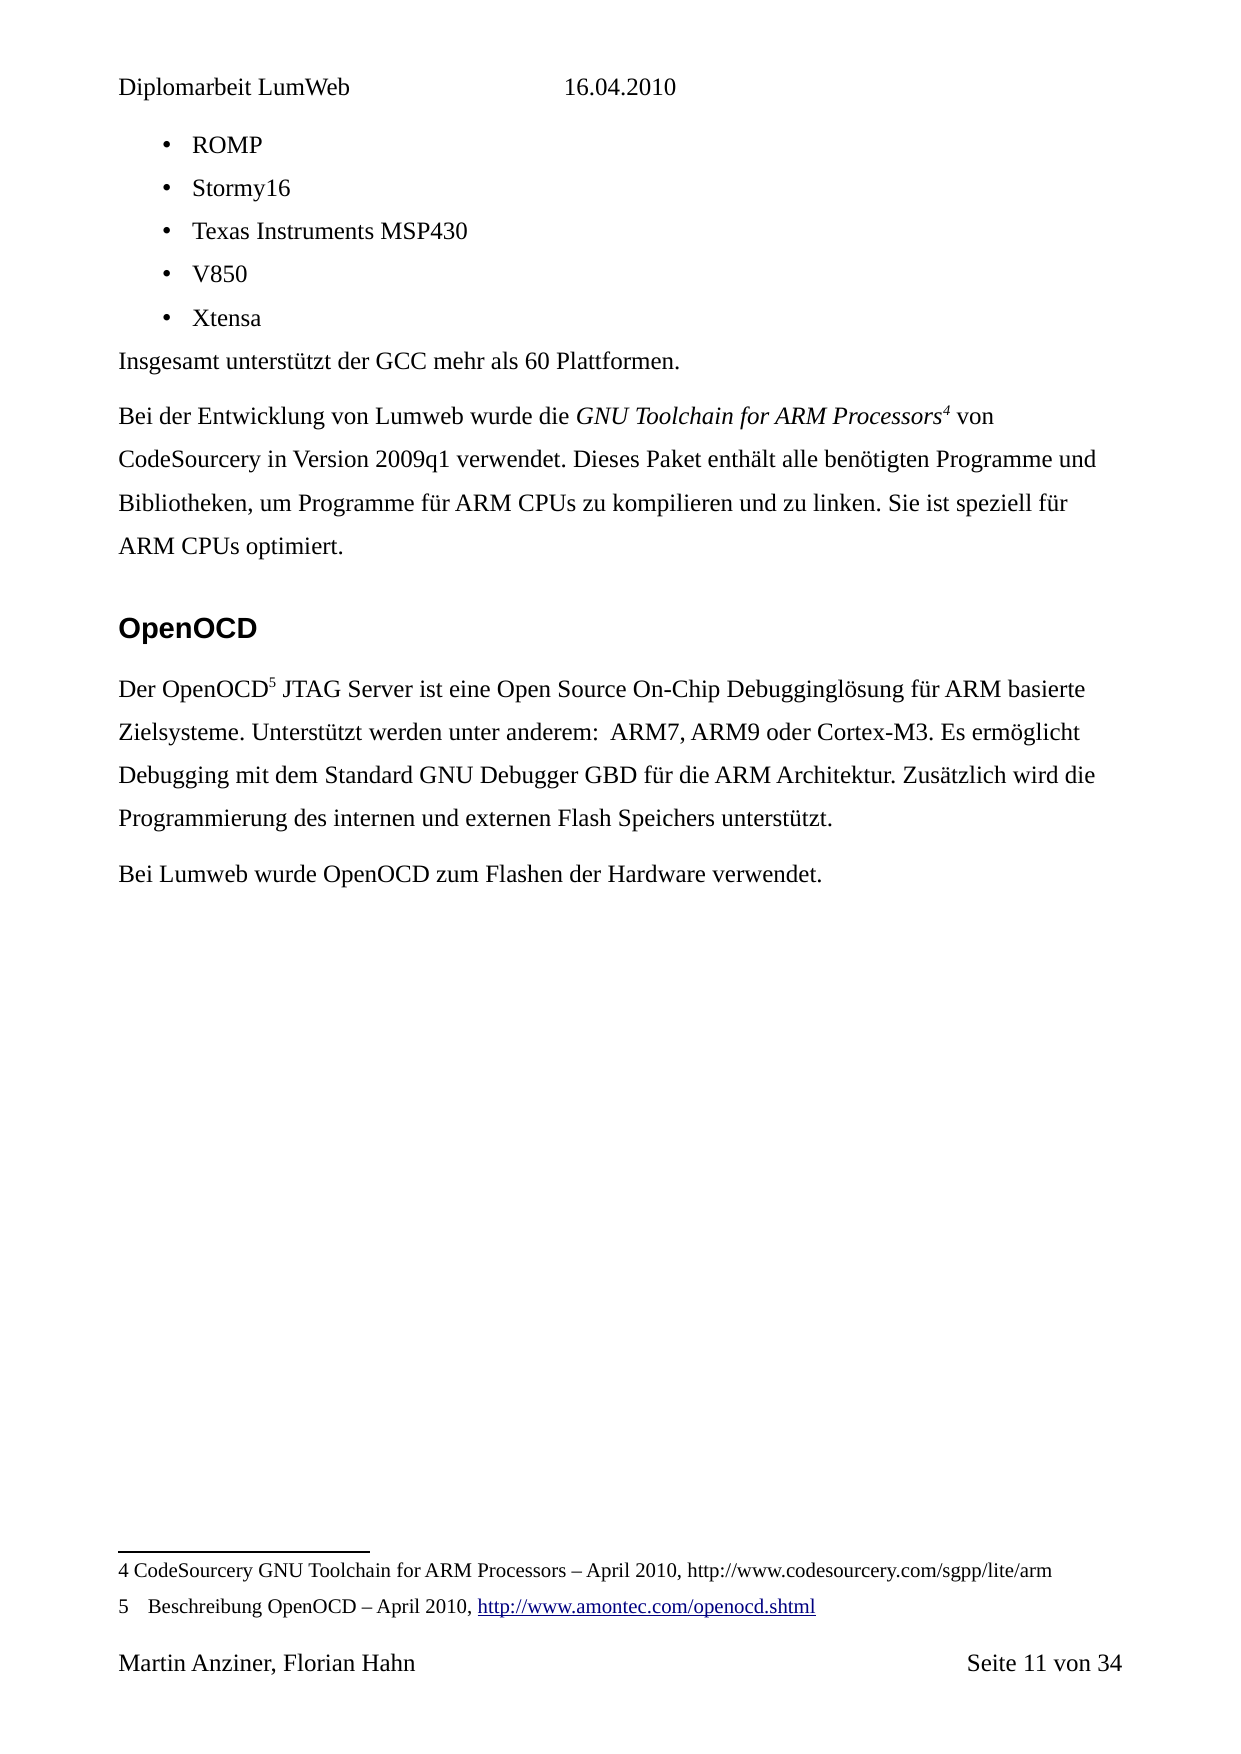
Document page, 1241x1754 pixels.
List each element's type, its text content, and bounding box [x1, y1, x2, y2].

list Texas Instruments MSP430 [162, 216, 1122, 245]
subtitle OpenOCD [118, 611, 1122, 645]
subtitle Bei Lumweb wurde OpenOCD zum Flashen der Hardware verwendet. [118, 859, 1122, 888]
text Bei der Entwicklung von Lumweb wurde die GNU Toolchain for ARM Processors von CodeSourcery in Version 2009q1 verwendet. Dieses Paket enthält alle benötigten Programme und Bibliotheken, um Programme für ARM CPUs zu kompilieren und zu linken. Sie ist speziell für ARM CPUs optimiert. [118, 401, 1122, 559]
list Stormy16 [162, 173, 1122, 202]
text Insgesamt unterstützt der GCC mehr als 60 Plattformen. [118, 346, 1122, 374]
list Xtensa [162, 303, 1122, 331]
text CodeSourcery GNU Toolchain for ARM Processors – April 2010, http://www.codesourcery.com/sgpp/lite/arm [118, 1558, 1122, 1582]
text Beschreibung OpenOCD – April 2010, http://www.amontec.com/openocd.shtml [118, 1594, 1122, 1618]
subtitle Der OpenOCD JTAG Server ist eine Open Source On-Chip Debugginglösung für ARM basierte Zielsysteme. Unterstützt werden unter anderem: ARM7, ARM9 oder Cortex-M3. Es ermöglicht Debugging mit dem Standard GNU Debugger GBD für die ARM Architektur. Zusätzlich wird die Programmierung des internen und externen Flash Speichers unterstützt. [118, 674, 1122, 832]
list ROMP [162, 130, 1122, 159]
list V850 [162, 259, 1122, 288]
